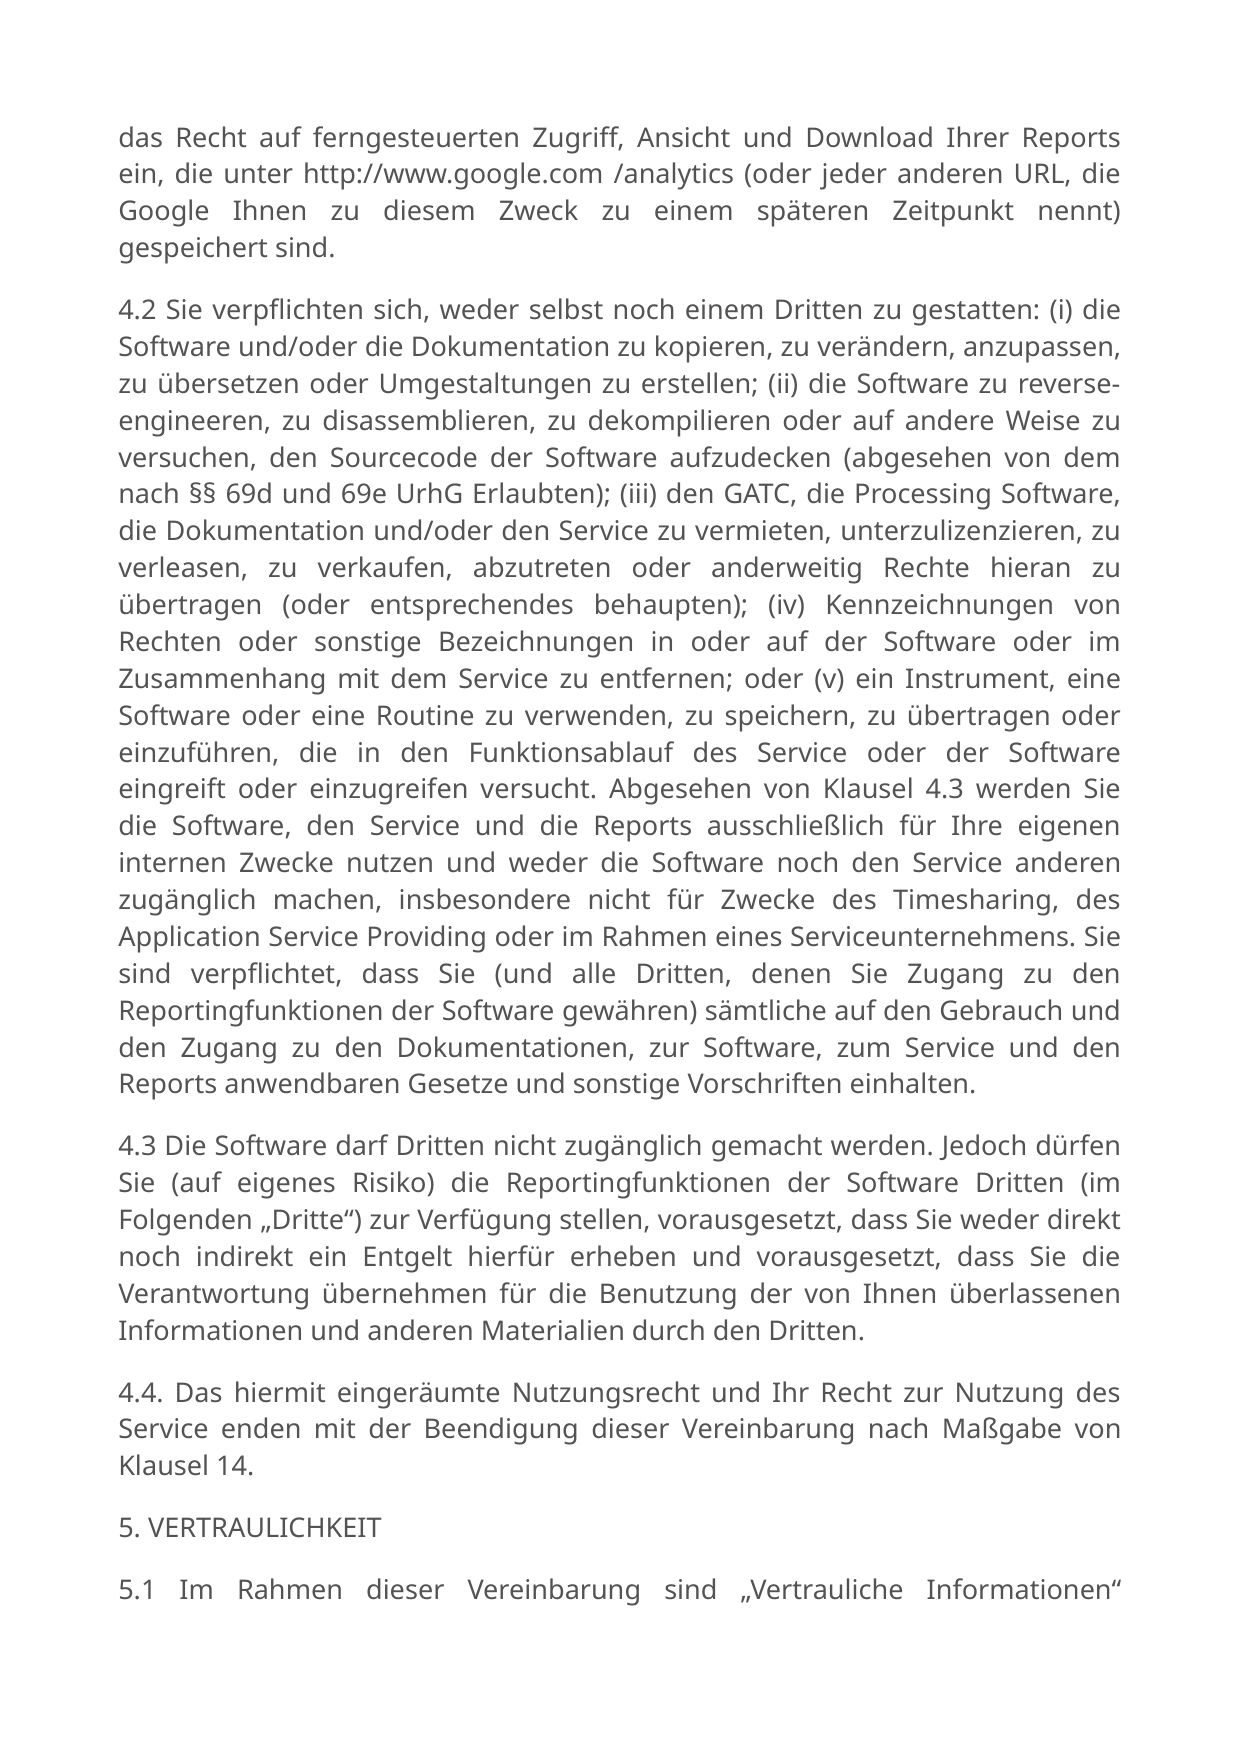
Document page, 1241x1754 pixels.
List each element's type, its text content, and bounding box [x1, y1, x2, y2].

text das Recht auf ferngesteuerten Zugriff, Ansicht und Download Ihrer Reports ein, die unter http://www.google.com /analytics (oder jeder anderen URL, die Google Ihnen zu diesem Zweck zu einem späteren Zeitpunkt nennt) gespeichert sind. [118, 118, 1122, 266]
text 4.4. Das hiermit eingeräumte Nutzungsrecht und Ihr Recht zur Nutzung des Service enden mit der Beendigung dieser Vereinbarung nach Maßgabe von Klausel 14. [118, 1373, 1122, 1484]
text 4.2 Sie verpflichten sich, weder selbst noch einem Dritten zu gestatten: (i) die Software und/oder die Dokumentation zu kopieren, zu verändern, anzupassen, zu übersetzen oder Umgestaltungen zu erstellen; (ii) die Software zu reverse-engineeren, zu disassemblieren, zu dekompilieren oder auf andere Weise zu versuchen, den Sourcecode der Software aufzudecken (abgesehen von dem nach §§ 69d und 69e UrhG Erlaubten); (iii) den GATC, die Processing Software, die Dokumentation und/oder den Service zu vermieten, unterzulizenzieren, zu verleasen, zu verkaufen, abzutreten oder anderweitig Rechte hieran zu übertragen (oder entsprechendes behaupten); (iv) Kennzeichnungen von Rechten oder sonstige Bezeichnungen in oder auf der Software oder im Zusammenhang mit dem Service zu entfernen; oder (v) ein Instrument, eine Software oder eine Routine zu verwenden, zu speichern, zu übertragen oder einzuführen, die in den Funktionsablauf des Service oder der Software eingreift oder einzugreifen versucht. Abgesehen von Klausel 4.3 werden Sie die Software, den Service und die Reports ausschließlich für Ihre eigenen internen Zwecke nutzen und weder die Software noch den Service anderen zugänglich machen, insbesondere nicht für Zwecke des Timesharing, des Application Service Providing oder im Rahmen eines Serviceunternehmens. Sie sind verpflichtet, dass Sie (und alle Dritten, denen Sie Zugang zu den Reportingfunktionen der Software gewähren) sämtliche auf den Gebrauch und den Zugang zu den Dokumentationen, zur Software, zum Service und den Reports anwendbaren Gesetze und sonstige Vorschriften einhalten. [118, 291, 1122, 1102]
text 5. VERTRAULICHKEIT [118, 1509, 1122, 1546]
text 4.3 Die Software darf Dritten nicht zugänglich gemacht werden. Jedoch dürfen Sie (auf eigenes Risiko) die Reportingfunktionen der Software Dritten (im Folgenden „Dritte“) zur Verfügung stellen, vorausgesetzt, dass Sie weder direkt noch indirekt ein Entgelt hierfür erheben und vorausgesetzt, dass Sie die Verantwortung übernehmen für die Benutzung der von Ihnen überlassenen Informationen und anderen Materialien durch den Dritten. [118, 1127, 1122, 1348]
text 5.1 Im Rahmen dieser Vereinbarung sind „Vertrauliche Informationen“ [118, 1571, 1122, 1607]
